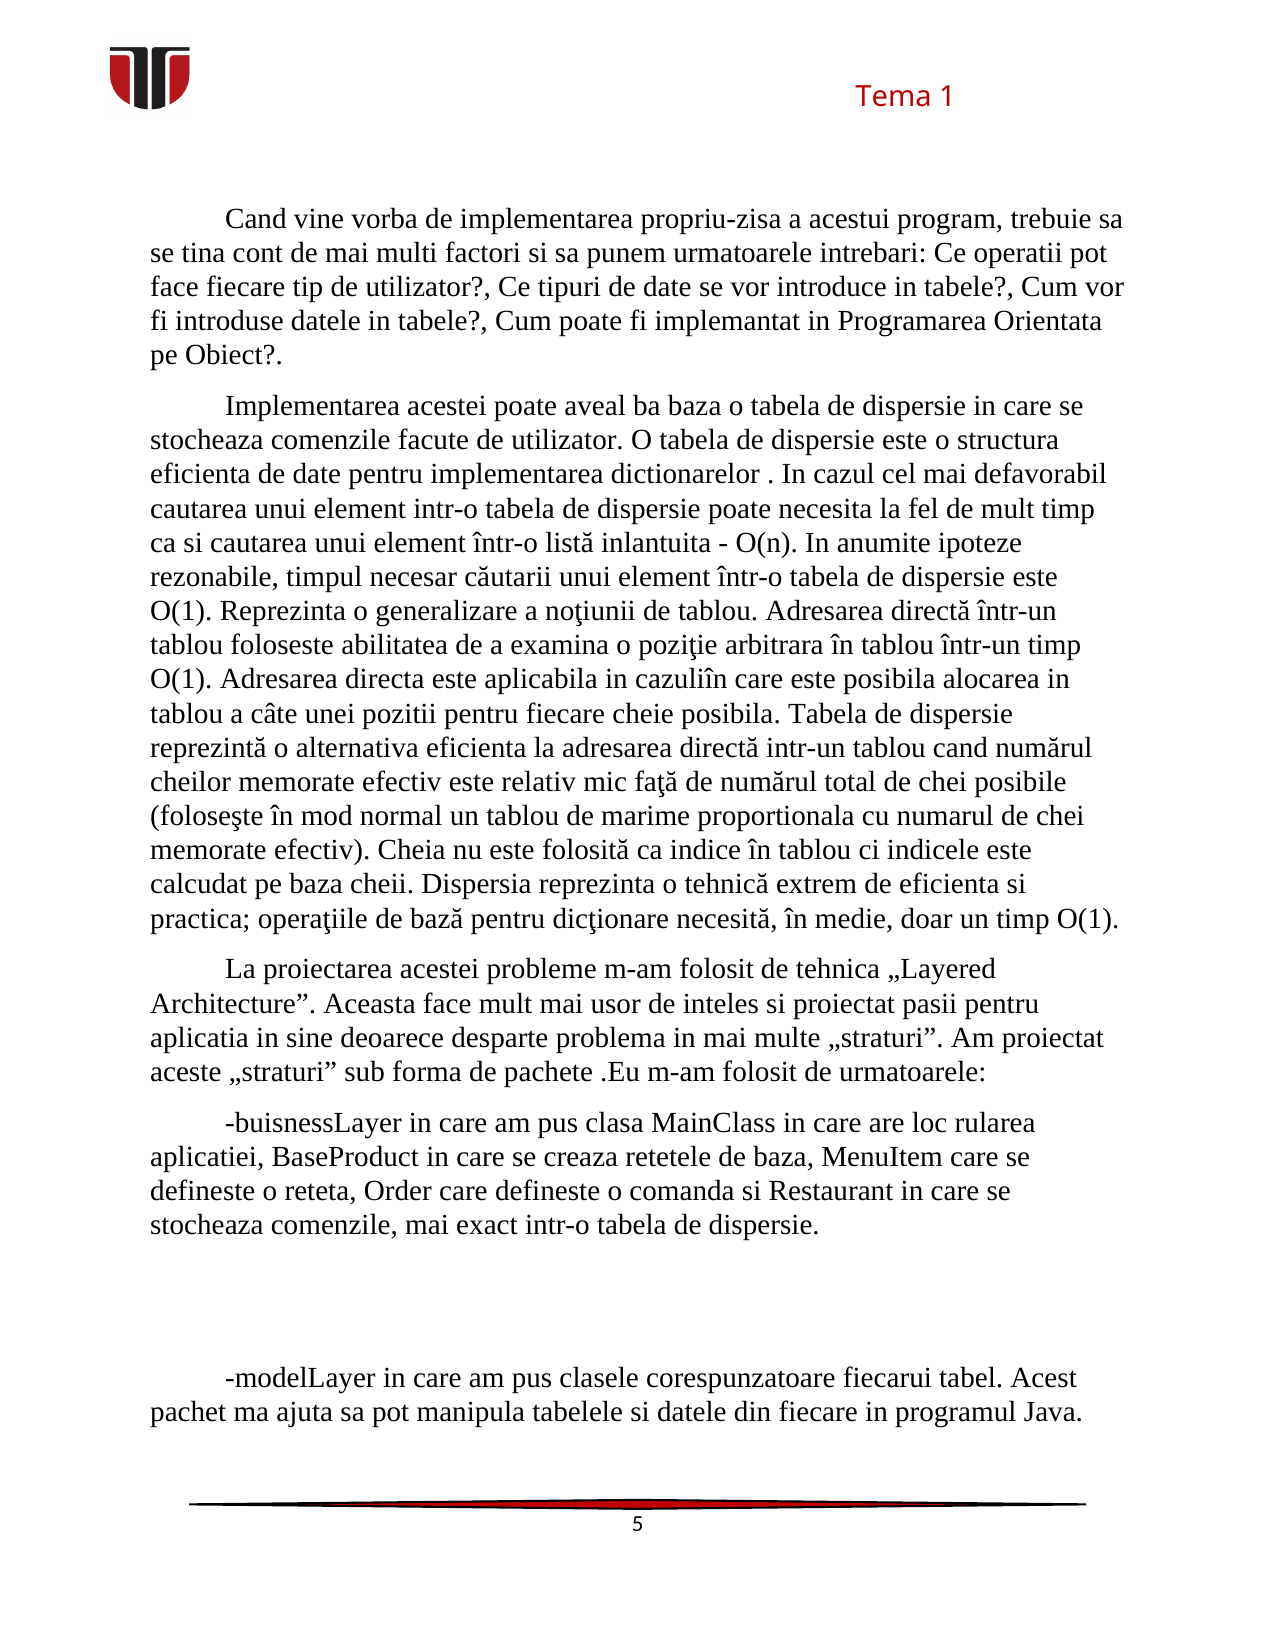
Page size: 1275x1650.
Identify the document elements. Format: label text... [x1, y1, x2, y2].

text Cand vine vorba de implementarea propriu-zisa a acestui program, trebuie sa se tina cont de mai multi factori si sa punem urmatoarele intrebari: Ce operatii pot face fiecare tip de utilizator?, Ce tipuri de date se vor introduce in tabele?, Cum vor fi introduse datele in tabele?, Cum poate fi implemantat in Programarea Orientata pe Obiect?. [150, 201, 1125, 371]
text Implementarea acestei poate aveal ba baza o tabela de dispersie in care se stocheaza comenzile facute de utilizator. O tabela de dispersie este o structura eficienta de date pentru implementarea dictionarelor . In cazul cel mai defavorabil cautarea unui element intr-o tabela de dispersie poate necesita la fel de mult timp ca si cautarea unui element într-o listă inlantuita - O(n). In anumite ipoteze rezonabile, timpul necesar căutarii unui element într-o tabela de dispersie este O(1). Reprezinta o generalizare a noţiunii de tablou. Adresarea directă într-un tablou foloseste abilitatea de a examina o poziţie arbitrara în tablou într-un timp O(1). Adresarea directa este aplicabila in cazuliîn care este posibila alocarea in tablou a câte unei pozitii pentru fiecare cheie posibila. Tabela de dispersie reprezintă o alternativa eficienta la adresarea directă intr-un tablou cand numărul cheilor memorate efectiv este relativ mic faţă de numărul total de chei posibile (foloseşte în mod normal un tablou de marime proportionala cu numarul de chei memorate efectiv). Cheia nu este folosită ca indice în tablou ci indicele este calcudat pe baza cheii. Dispersia reprezinta o tehnică extrem de eficienta si practica; operaţiile de bază pentru dicţionare necesită, în medie, doar un timp O(1). [150, 388, 1125, 934]
text -modelLayer in care am pus clasele corespunzatoare fiecarui tabel. Acest pachet ma ajuta sa pot manipula tabelele si datele din fiecare in programul Java. [150, 1360, 1125, 1428]
text -buisnessLayer in care am pus clasa MainClass in care are loc rularea aplicatiei, BaseProduct in care se creaza retetele de baza, MenuItem care se defineste o reteta, Order care defineste o comanda si Restaurant in care se stocheaza comenzile, mai exact intr-o tabela de dispersie. [150, 1105, 1125, 1241]
text La proiectarea acestei probleme m-am folosit de tehnica „Layered Architecture”. Aceasta face mult mai usor de inteles si proiectat pasii pentru aplicatia in sine deoarece desparte problema in mai multe „straturi”. Am proiectat aceste „straturi” sub forma de pachete .Eu m-am folosit de urmatoarele: [150, 952, 1125, 1088]
